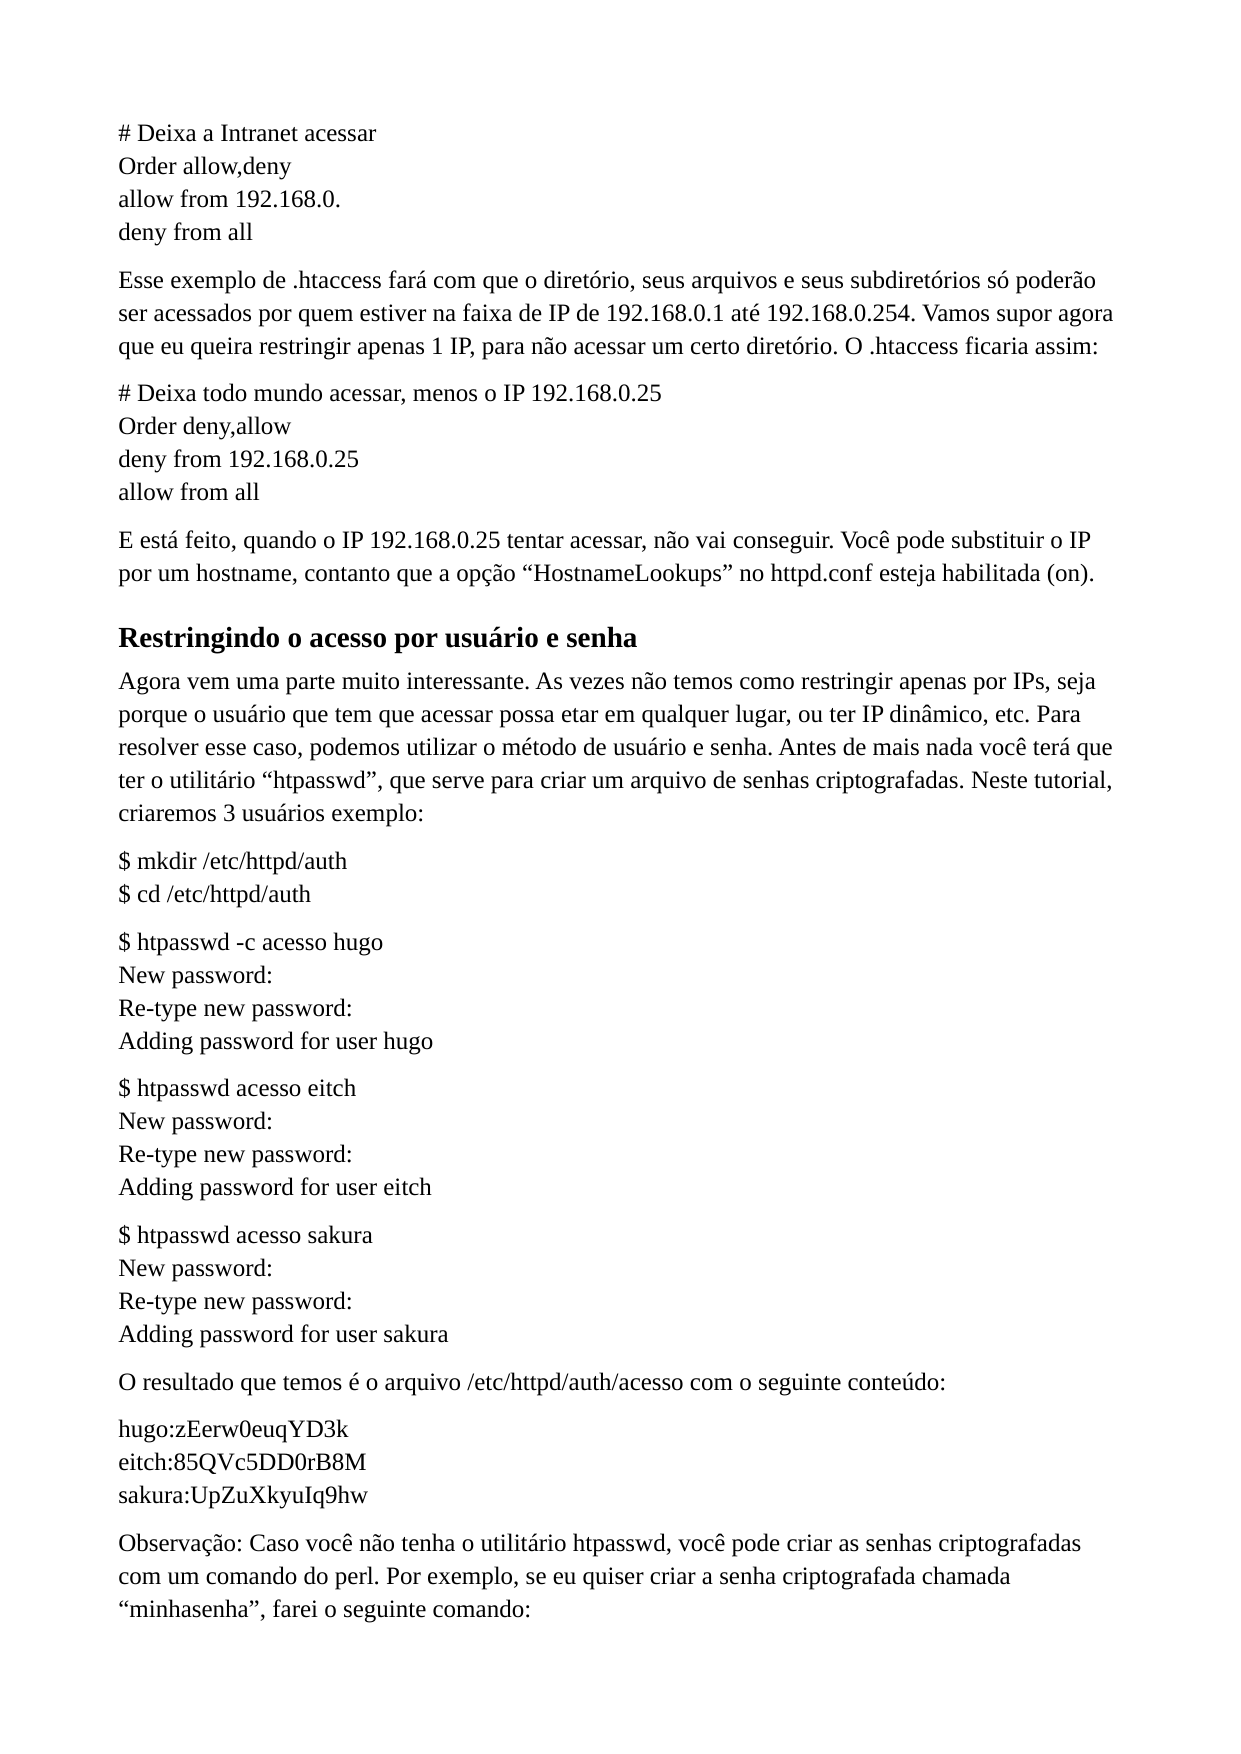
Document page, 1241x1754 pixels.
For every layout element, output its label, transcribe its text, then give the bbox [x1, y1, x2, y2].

text # Deixa todo mundo acessar, menos o IP 192.168.0.25 Order deny,allow deny from 192.168.0.25 allow from all [118, 378, 1122, 506]
subtitle Restringindo o acesso por usuário e senha [118, 620, 1122, 654]
text hugo:zEerw0euqYD3k eitch:85QVc5DD0rB8M sakura:UpZuXkyuIq9hw [118, 1414, 1122, 1509]
text $ htpasswd acesso sakura New password: Re-type new password: Adding password for user sakura [118, 1220, 1122, 1348]
text O resultado que temos é o arquivo /etc/httpd/auth/acesso com o seguinte conteúdo: [118, 1367, 1122, 1395]
text $ htpasswd -c acesso hugo New password: Re-type new password: Adding password for user hugo [118, 927, 1122, 1054]
text Observação: Caso você não tenha o utilitário htpasswd, você pode criar as senhas criptografadas com um comando do perl. Por exemplo, se eu quiser criar a senha criptografada chamada “minhasenha”, farei o seguinte comando: [118, 1528, 1122, 1623]
text $ htpasswd acesso eitch New password: Re-type new password: Adding password for user eitch [118, 1073, 1122, 1201]
text E está feito, quando o IP 192.168.0.25 tentar acessar, não vai conseguir. Você pode substituir o IP por um hostname, contanto que a opção “HostnameLookups” no httpd.conf esteja habilitada (on). [118, 525, 1122, 587]
text # Deixa a Intranet acessar Order allow,deny allow from 192.168.0. deny from all [118, 118, 1122, 246]
text Agora vem uma parte muito interessante. As vezes não temos como restringir apenas por IPs, seja porque o usuário que tem que acessar possa etar em qualquer lugar, ou ter IP dinâmico, etc. Para resolver esse caso, podemos utilizar o método de usuário e senha. Antes de mais nada você terá que ter o utilitário “htpasswd”, que serve para criar um arquivo de senhas criptografadas. Neste tutorial, criaremos 3 usuários exemplo: [118, 666, 1122, 827]
text $ mkdir /etc/httpd/auth $ cd /etc/httpd/auth [118, 846, 1122, 908]
text Esse exemplo de .htaccess fará com que o diretório, seus arquivos e seus subdiretórios só poderão ser acessados por quem estiver na faixa de IP de 192.168.0.1 até 192.168.0.254. Vamos supor agora que eu queira restringir apenas 1 IP, para não acessar um certo diretório. O .htaccess ficaria assim: [118, 265, 1122, 359]
